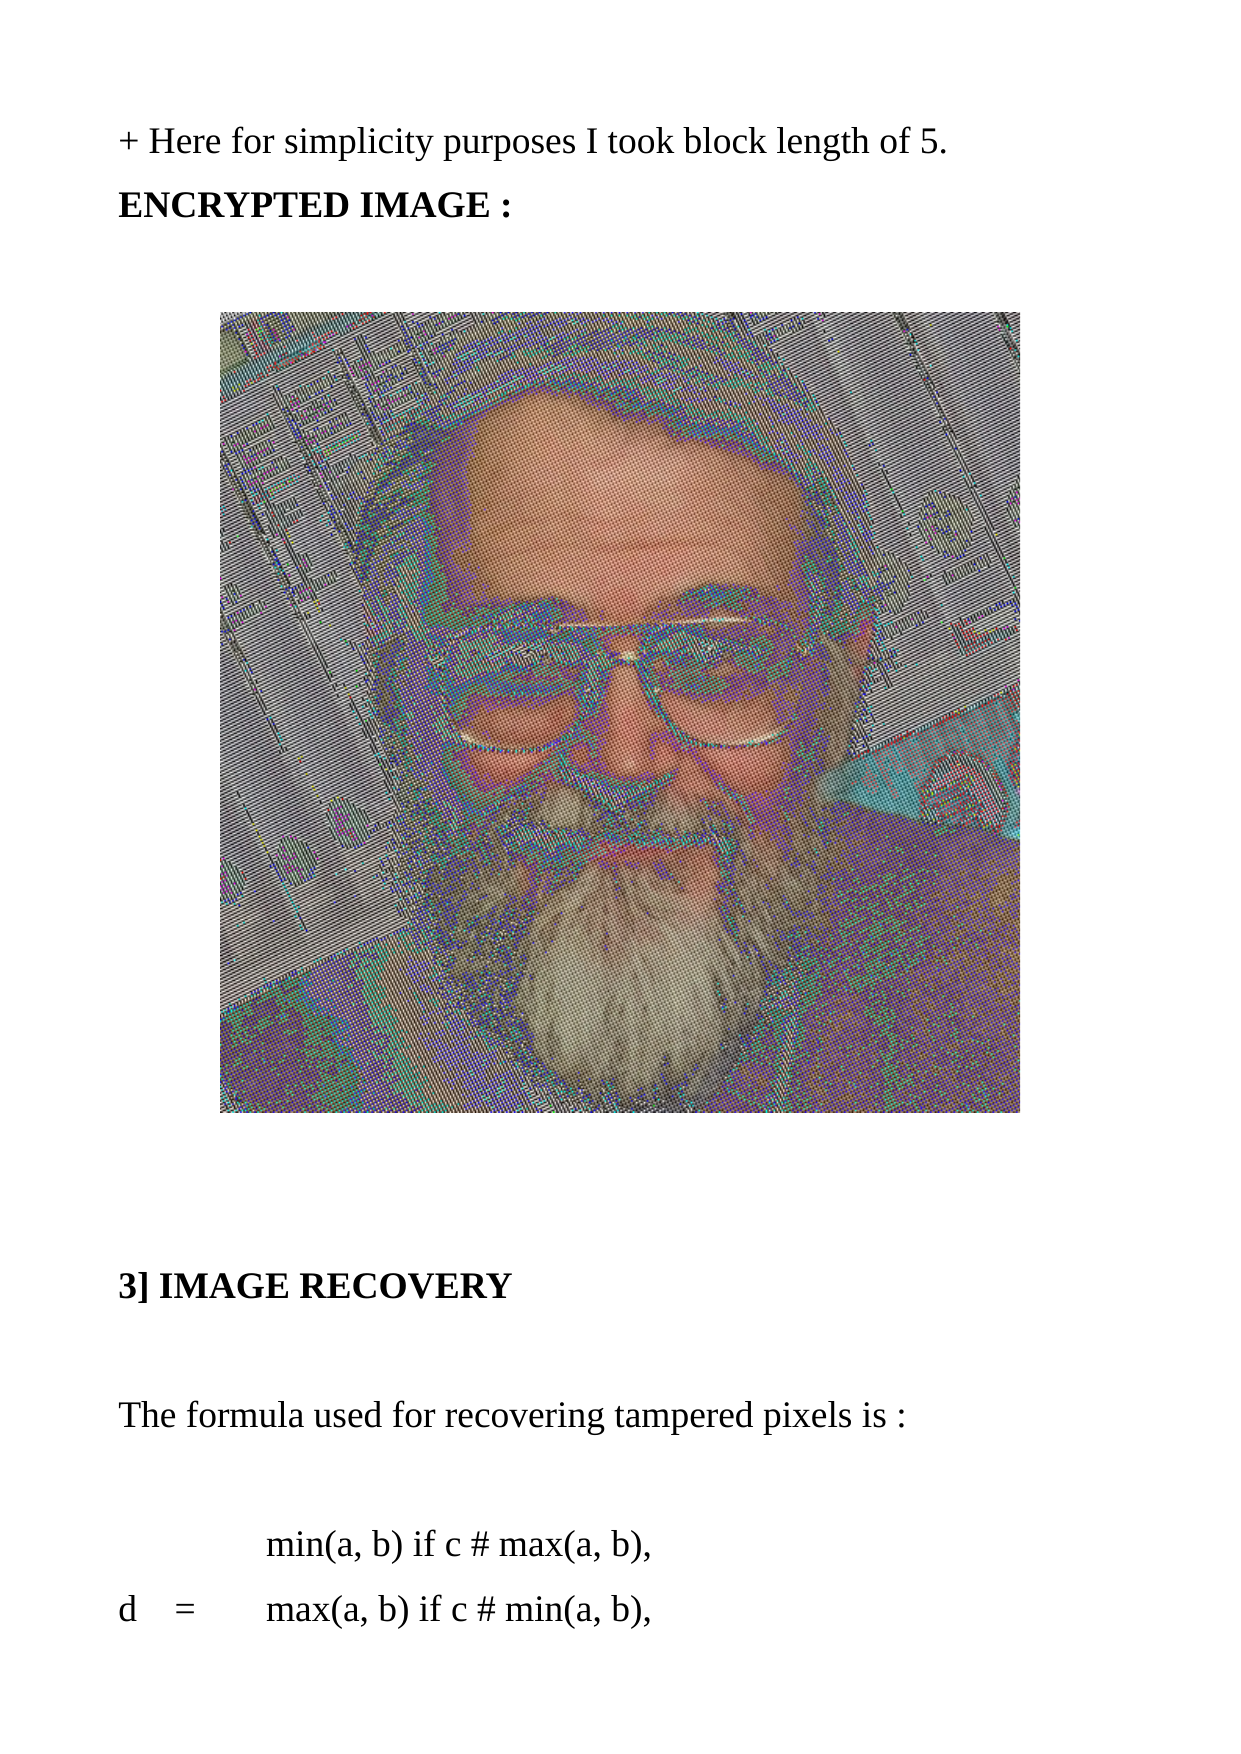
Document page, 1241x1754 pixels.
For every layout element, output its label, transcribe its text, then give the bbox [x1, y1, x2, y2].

text d = max(a, b) if c # min(a, b), [118, 1587, 1122, 1630]
picture [220, 312, 1020, 1113]
text + Here for simplicity purposes I took block length of 5. [118, 118, 1122, 161]
text The formula used for recovering tampered pixels is : [118, 1392, 1122, 1436]
text min(a, b) if c # max(a, b), [118, 1522, 1122, 1565]
text ENCRYPTED IMAGE : [118, 183, 1122, 226]
text 3] IMAGE RECOVERY [118, 1263, 1122, 1306]
